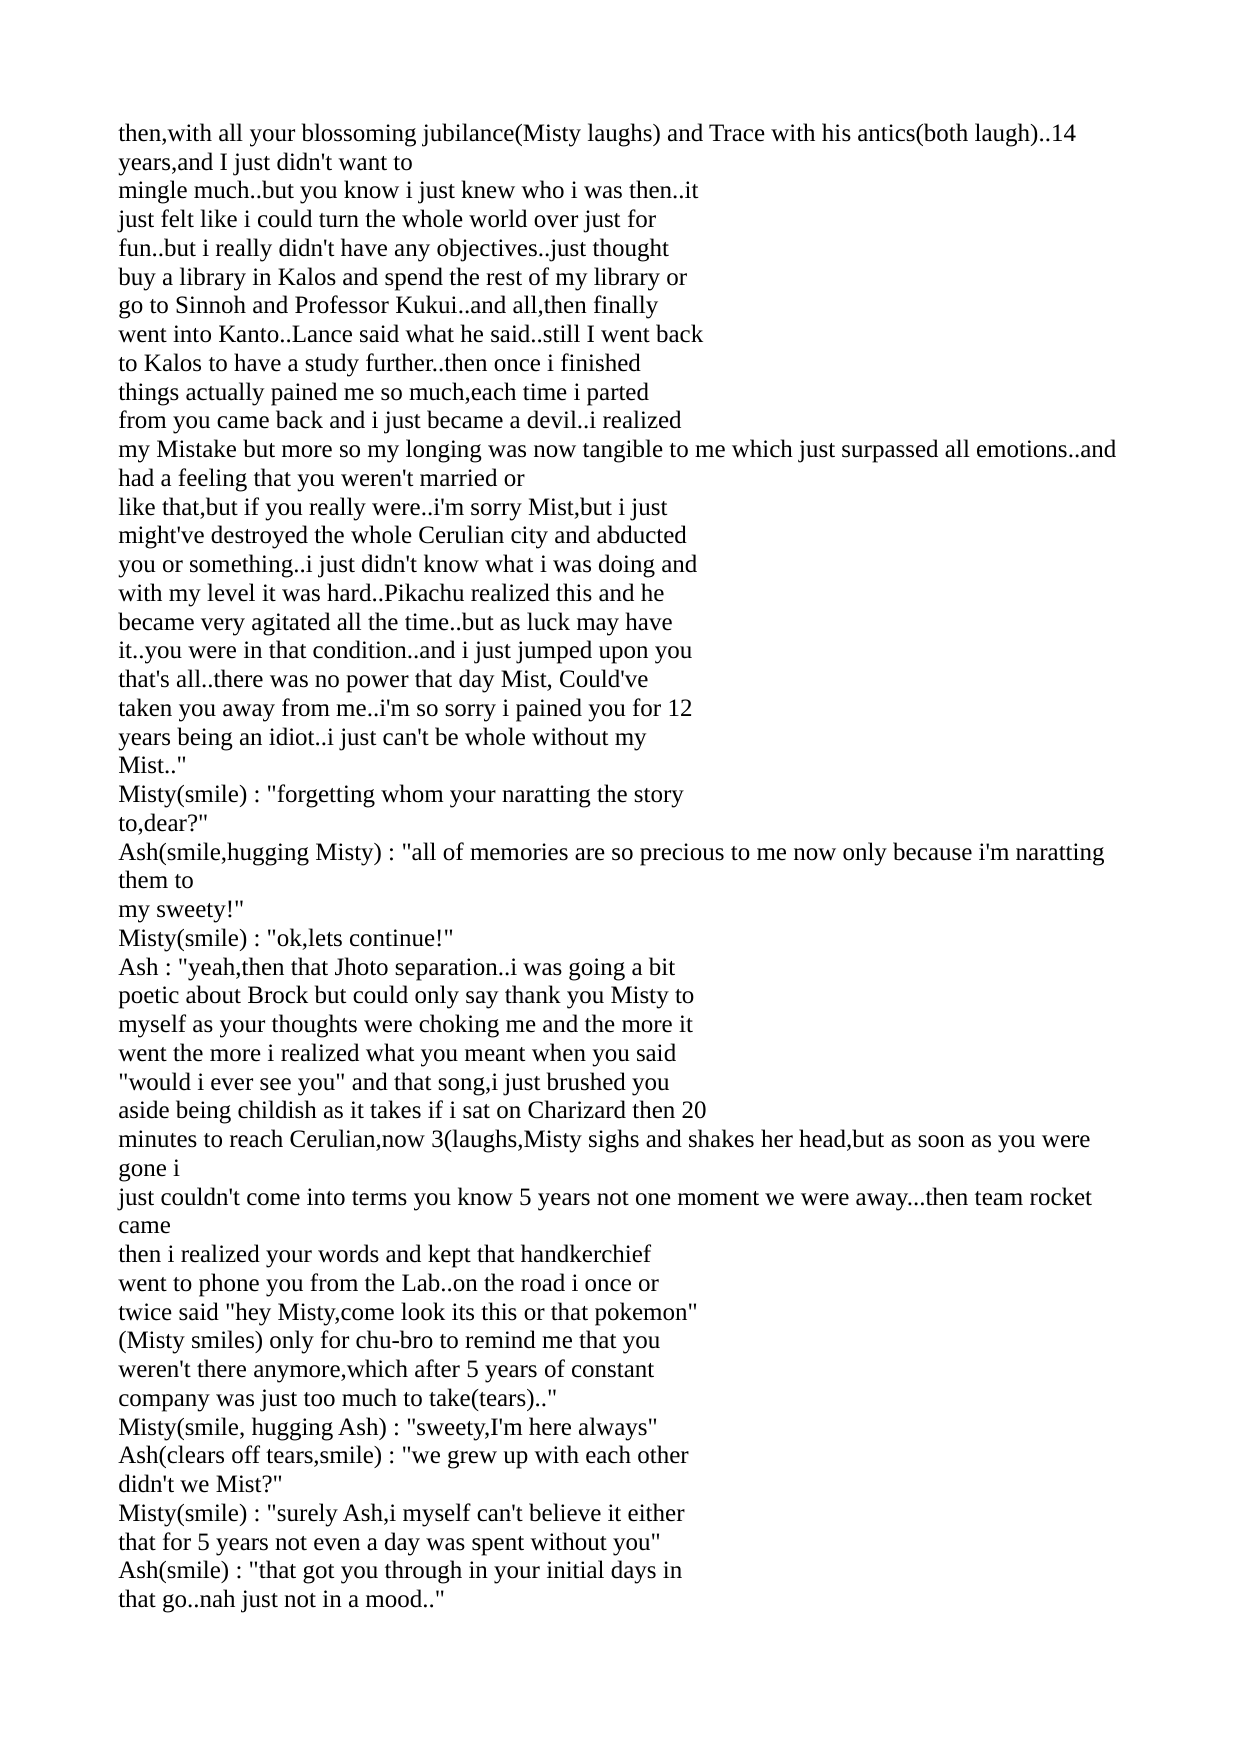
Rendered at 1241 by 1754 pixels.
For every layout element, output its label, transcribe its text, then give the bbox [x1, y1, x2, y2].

text years being an idiot..i just can't be whole without my [118, 722, 1122, 751]
text company was just too much to take(tears).." [118, 1383, 1122, 1412]
text "would i ever see you" and that song,i just brushed you [118, 1067, 1122, 1096]
text Misty(smile) : "surely Ash,i myself can't believe it either [118, 1498, 1122, 1527]
text just felt like i could turn the whole world over just for [118, 204, 1122, 233]
text then,with all your blossoming jubilance(Misty laughs) and Trace with his antics(both laugh)..14 years,and I just didn't want to [118, 118, 1122, 176]
text Misty(smile) : "forgetting whom your naratting the story [118, 779, 1122, 808]
text minutes to reach Cerulian,now 3(laughs,Misty sighs and shakes her head,but as soon as you were gone i [118, 1124, 1122, 1182]
text Mist.." [118, 751, 1122, 779]
text like that,but if you really were..i'm sorry Mist,but i just [118, 492, 1122, 521]
text to,dear?" [118, 808, 1122, 837]
text might've destroyed the whole Cerulian city and abducted [118, 521, 1122, 549]
text from you came back and i just became a devil..i realized [118, 406, 1122, 434]
text that go..nah just not in a mood.." [118, 1584, 1122, 1613]
text things actually pained me so much,each time i parted [118, 377, 1122, 406]
text with my level it was hard..Pikachu realized this and he [118, 578, 1122, 607]
text twice said "hey Misty,come look its this or that pokemon" [118, 1297, 1122, 1326]
text Ash(smile) : "that got you through in your initial days in [118, 1556, 1122, 1584]
text my sweety!" [118, 894, 1122, 923]
text taken you away from me..i'm so sorry i pained you for 12 [118, 693, 1122, 722]
text weren't there anymore,which after 5 years of constant [118, 1354, 1122, 1383]
text my Mistake but more so my longing was now tangible to me which just surpassed all emotions..and had a feeling that you weren't married or [118, 434, 1122, 492]
text Misty(smile) : "ok,lets continue!" [118, 923, 1122, 952]
text Misty(smile, hugging Ash) : "sweety,I'm here always" [118, 1412, 1122, 1441]
text you or something..i just didn't know what i was doing and [118, 549, 1122, 578]
text that for 5 years not even a day was spent without you" [118, 1527, 1122, 1556]
text (Misty smiles) only for chu-bro to remind me that you [118, 1326, 1122, 1354]
text Ash(smile,hugging Misty) : "all of memories are so precious to me now only because i'm naratting them to [118, 837, 1122, 894]
text poetic about Brock but could only say thank you Misty to [118, 981, 1122, 1009]
text Ash(clears off tears,smile) : "we grew up with each other [118, 1441, 1122, 1469]
text went into Kanto..Lance said what he said..still I went back [118, 319, 1122, 348]
text go to Sinnoh and Professor Kukui..and all,then finally [118, 291, 1122, 319]
text became very agitated all the time..but as luck may have [118, 607, 1122, 636]
text Ash : "yeah,then that Jhoto separation..i was going a bit [118, 952, 1122, 981]
text went to phone you from the Lab..on the road i once or [118, 1268, 1122, 1297]
text buy a library in Kalos and spend the rest of my library or [118, 262, 1122, 291]
text fun..but i really didn't have any objectives..just thought [118, 233, 1122, 262]
text just couldn't come into terms you know 5 years not one moment we were away...then team rocket came [118, 1182, 1122, 1239]
text that's all..there was no power that day Mist, Could've [118, 664, 1122, 693]
text then i realized your words and kept that handkerchief [118, 1239, 1122, 1268]
text didn't we Mist?" [118, 1469, 1122, 1498]
text aside being childish as it takes if i sat on Charizard then 20 [118, 1096, 1122, 1124]
text went the more i realized what you meant when you said [118, 1038, 1122, 1067]
text mingle much..but you know i just knew who i was then..it [118, 176, 1122, 204]
text it..you were in that condition..and i just jumped upon you [118, 636, 1122, 664]
text to Kalos to have a study further..then once i finished [118, 348, 1122, 377]
text myself as your thoughts were choking me and the more it [118, 1009, 1122, 1038]
